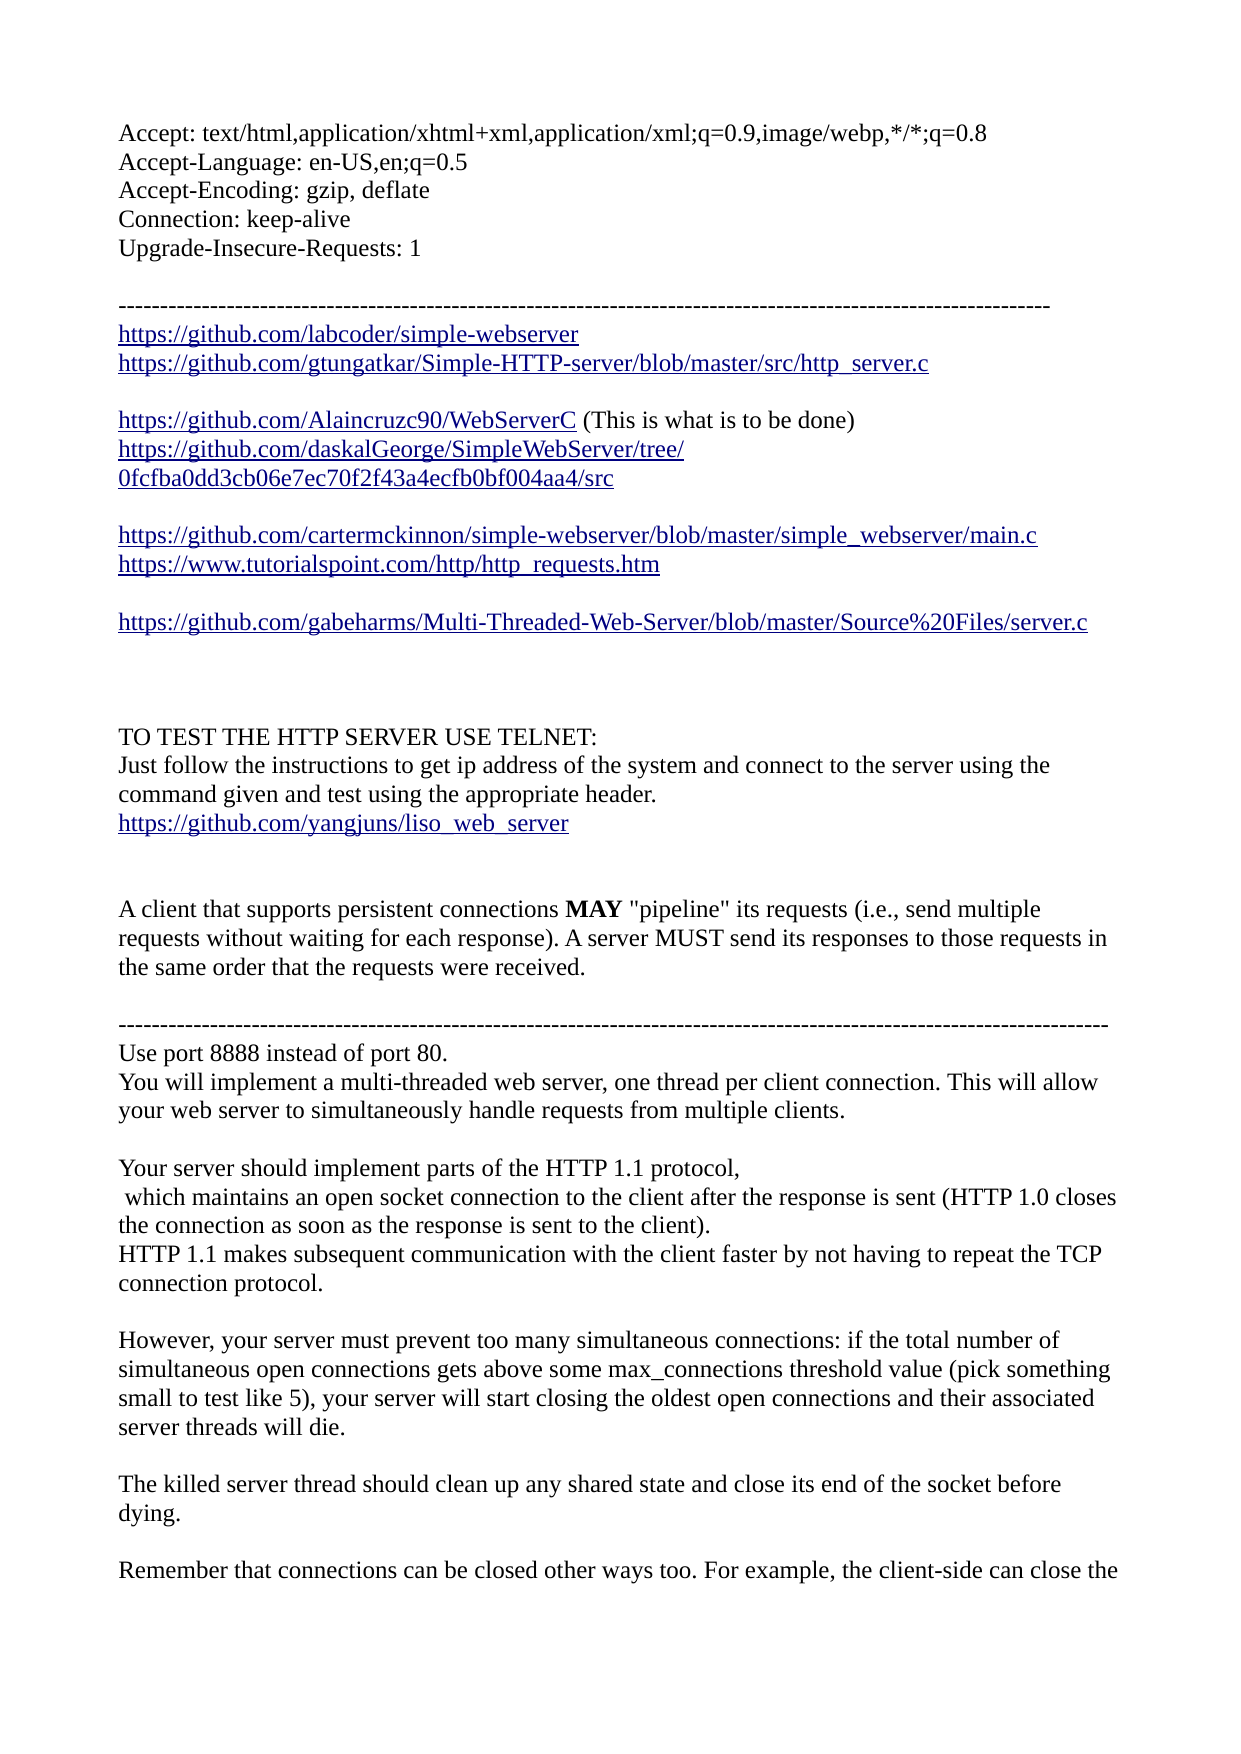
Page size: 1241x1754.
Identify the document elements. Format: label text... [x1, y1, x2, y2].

list https://github.com/cartermckinnon/simple-webserver/blob/master/simple_webserver/main.c [118, 521, 1122, 549]
list Upgrade-Insecure-Requests: 1 [118, 233, 1122, 262]
list Accept-Encoding: gzip, deflate [118, 176, 1122, 204]
list TO TEST THE HTTP SERVER USE TELNET: [118, 722, 1122, 751]
list Accept: text/html,application/xhtml+xml,application/xml;q=0.9,image/webp,*/*;q=0.8 [118, 118, 1122, 147]
list https://github.com/yangjuns/liso_web_server [118, 808, 1122, 837]
list which maintains an open socket connection to the client after the response is sent (HTTP 1.0 closes the connection as soon as the response is sent to the client). [118, 1182, 1122, 1239]
list Your server should implement parts of the HTTP 1.1 protocol, [118, 1153, 1122, 1182]
list https://github.com/daskalGeorge/SimpleWebServer/tree/0fcfba0dd3cb06e7ec70f2f43a4ecfb0bf004aa4/src [118, 434, 1122, 492]
list Use port 8888 instead of port 80. [118, 1038, 1122, 1067]
list You will implement a multi-threaded web server, one thread per client connection. This will allow your web server to simultaneously handle requests from multiple clients. [118, 1067, 1122, 1124]
list Connection: keep-alive [118, 204, 1122, 233]
list https://github.com/labcoder/simple-webserver [118, 319, 1122, 348]
list https://github.com/gabeharms/Multi-Threaded-Web-Server/blob/master/Source%20Files/server.c [118, 607, 1122, 636]
list The killed server thread should clean up any shared state and close its end of the socket before dying. [118, 1469, 1122, 1527]
list ---------------------------------------------------------------------------------------------------------------- [118, 291, 1122, 319]
list https://www.tutorialspoint.com/http/http_requests.htm [118, 549, 1122, 578]
list Accept-Language: en-US,en;q=0.5 [118, 147, 1122, 176]
list HTTP 1.1 makes subsequent communication with the client faster by not having to repeat the TCP connection protocol. [118, 1239, 1122, 1297]
list A client that supports persistent connections MAY "pipeline" its requests (i.e., send multiple requests without waiting for each response). A server MUST send its responses to those requests in the same order that the requests were received. [118, 894, 1122, 981]
list Remember that connections can be closed other ways too. For example, the client-side can close the [118, 1527, 1122, 1584]
list ----------------------------------------------------------------------------------------------------------------------- [118, 1009, 1122, 1038]
list However, your server must prevent too many simultaneous connections: if the total number of simultaneous open connections gets above some max_connections threshold value (pick something small to test like 5), your server will start closing the oldest open connections and their associated server threads will die. [118, 1326, 1122, 1441]
list Just follow the instructions to get ip address of the system and connect to the server using the command given and test using the appropriate header. [118, 751, 1122, 808]
list https://github.com/Alaincruzc90/WebServerC (This is what is to be done) [118, 406, 1122, 434]
list https://github.com/gtungatkar/Simple-HTTP-server/blob/master/src/http_server.c [118, 348, 1122, 377]
